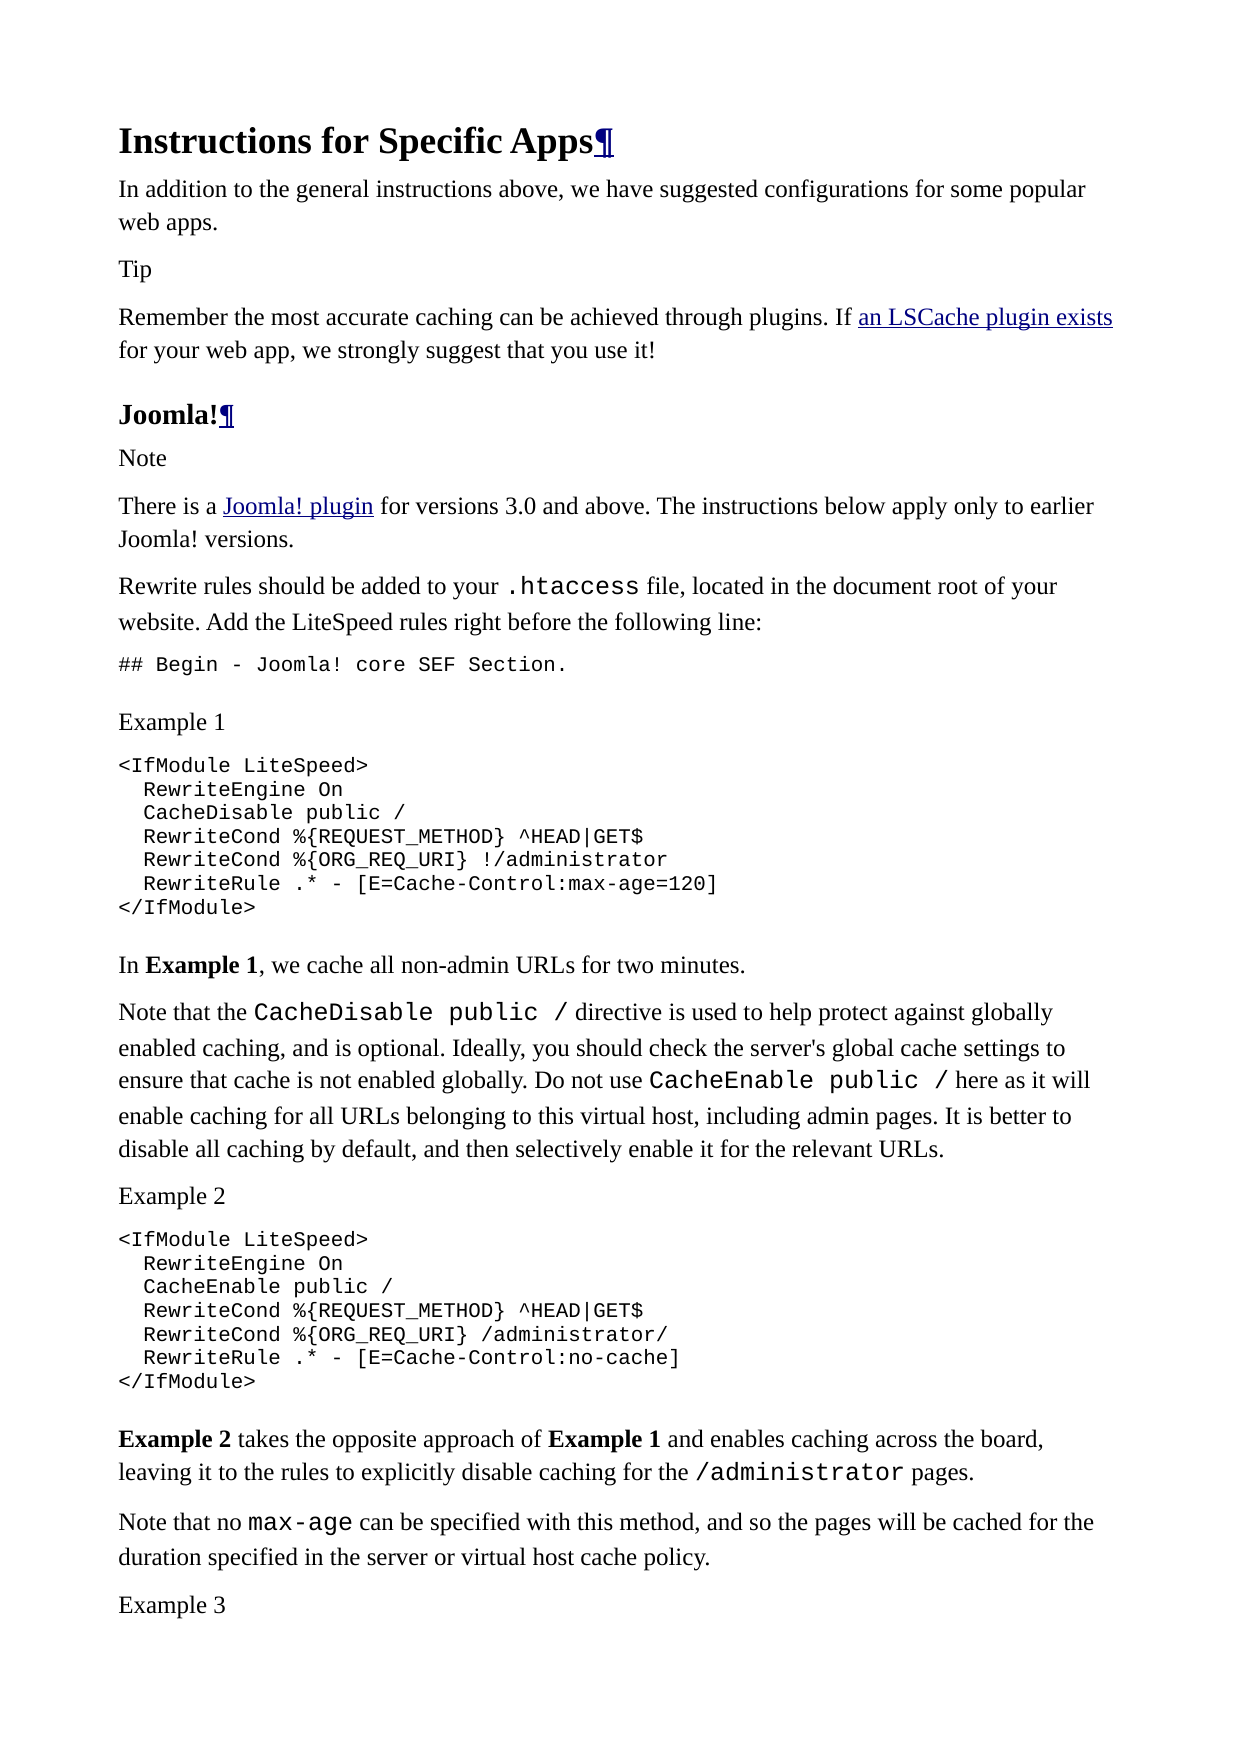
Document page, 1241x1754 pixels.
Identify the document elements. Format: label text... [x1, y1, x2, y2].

text CacheDisable public / [118, 802, 1122, 826]
text In addition to the general instructions above, we have suggested configurations for some popular web apps. [118, 174, 1122, 236]
text Note that the CacheDisable public / directive is used to help protect against globally enabled caching, and is optional. Ideally, you should check the server's global cache settings to ensure that cache is not enabled globally. Do not use CacheEnable public / here as it will enable caching for all URLs belonging to this virtual host, including admin pages. It is better to disable all caching by default, and then selectively enable it for the relevant URLs. [118, 997, 1122, 1162]
text Note [118, 443, 1122, 472]
text RewriteEngine On [118, 1253, 1122, 1276]
text Rewrite rules should be added to your .htaccess file, located in the document root of your website. Add the LiteSpeed rules right before the following line: [118, 571, 1122, 635]
text Remember the most accurate caching can be achieved through plugins. If an LSCache plugin exists for your web app, we strongly suggest that you use it! [118, 302, 1122, 364]
text Example 2 [118, 1181, 1122, 1210]
text RewriteCond %{ORG_REQ_URI} !/administrator [118, 849, 1122, 873]
text <IfModule LiteSpeed> [118, 755, 1122, 778]
text RewriteCond %{REQUEST_METHOD} ^HEAD|GET$ [118, 826, 1122, 849]
text RewriteRule .* - [E=Cache-Control:no-cache] [118, 1347, 1122, 1371]
text Example 1 [118, 707, 1122, 736]
text Example 2 takes the opposite approach of Example 1 and enables caching across the board, leaving it to the rules to explicitly disable caching for the /administrator pages. [118, 1424, 1122, 1488]
text RewriteCond %{ORG_REQ_URI} /administrator/ [118, 1323, 1122, 1347]
text RewriteCond %{REQUEST_METHOD} ^HEAD|GET$ [118, 1300, 1122, 1323]
text </IfModule> [118, 1371, 1122, 1394]
text RewriteEngine On [118, 778, 1122, 802]
text Tip [118, 254, 1122, 283]
text ## Begin - Joomla! core SEF Section. [118, 654, 1122, 678]
text There is a Joomla! plugin for versions 3.0 and above. The instructions below apply only to earlier Joomla! versions. [118, 491, 1122, 553]
text </IfModule> [118, 897, 1122, 920]
text Example 3 [118, 1590, 1122, 1618]
text RewriteRule .* - [E=Cache-Control:max-age=120] [118, 873, 1122, 897]
subtitle Joomla!¶ [118, 397, 1122, 431]
text CacheEnable public / [118, 1276, 1122, 1300]
text <IfModule LiteSpeed> [118, 1229, 1122, 1253]
text In Example 1, we cache all non-admin URLs for two minutes. [118, 950, 1122, 979]
subtitle Instructions for Specific Apps¶ [118, 118, 1122, 161]
text Note that no max-age can be specified with this method, and so the pages will be cached for the duration specified in the server or virtual host cache policy. [118, 1507, 1122, 1571]
